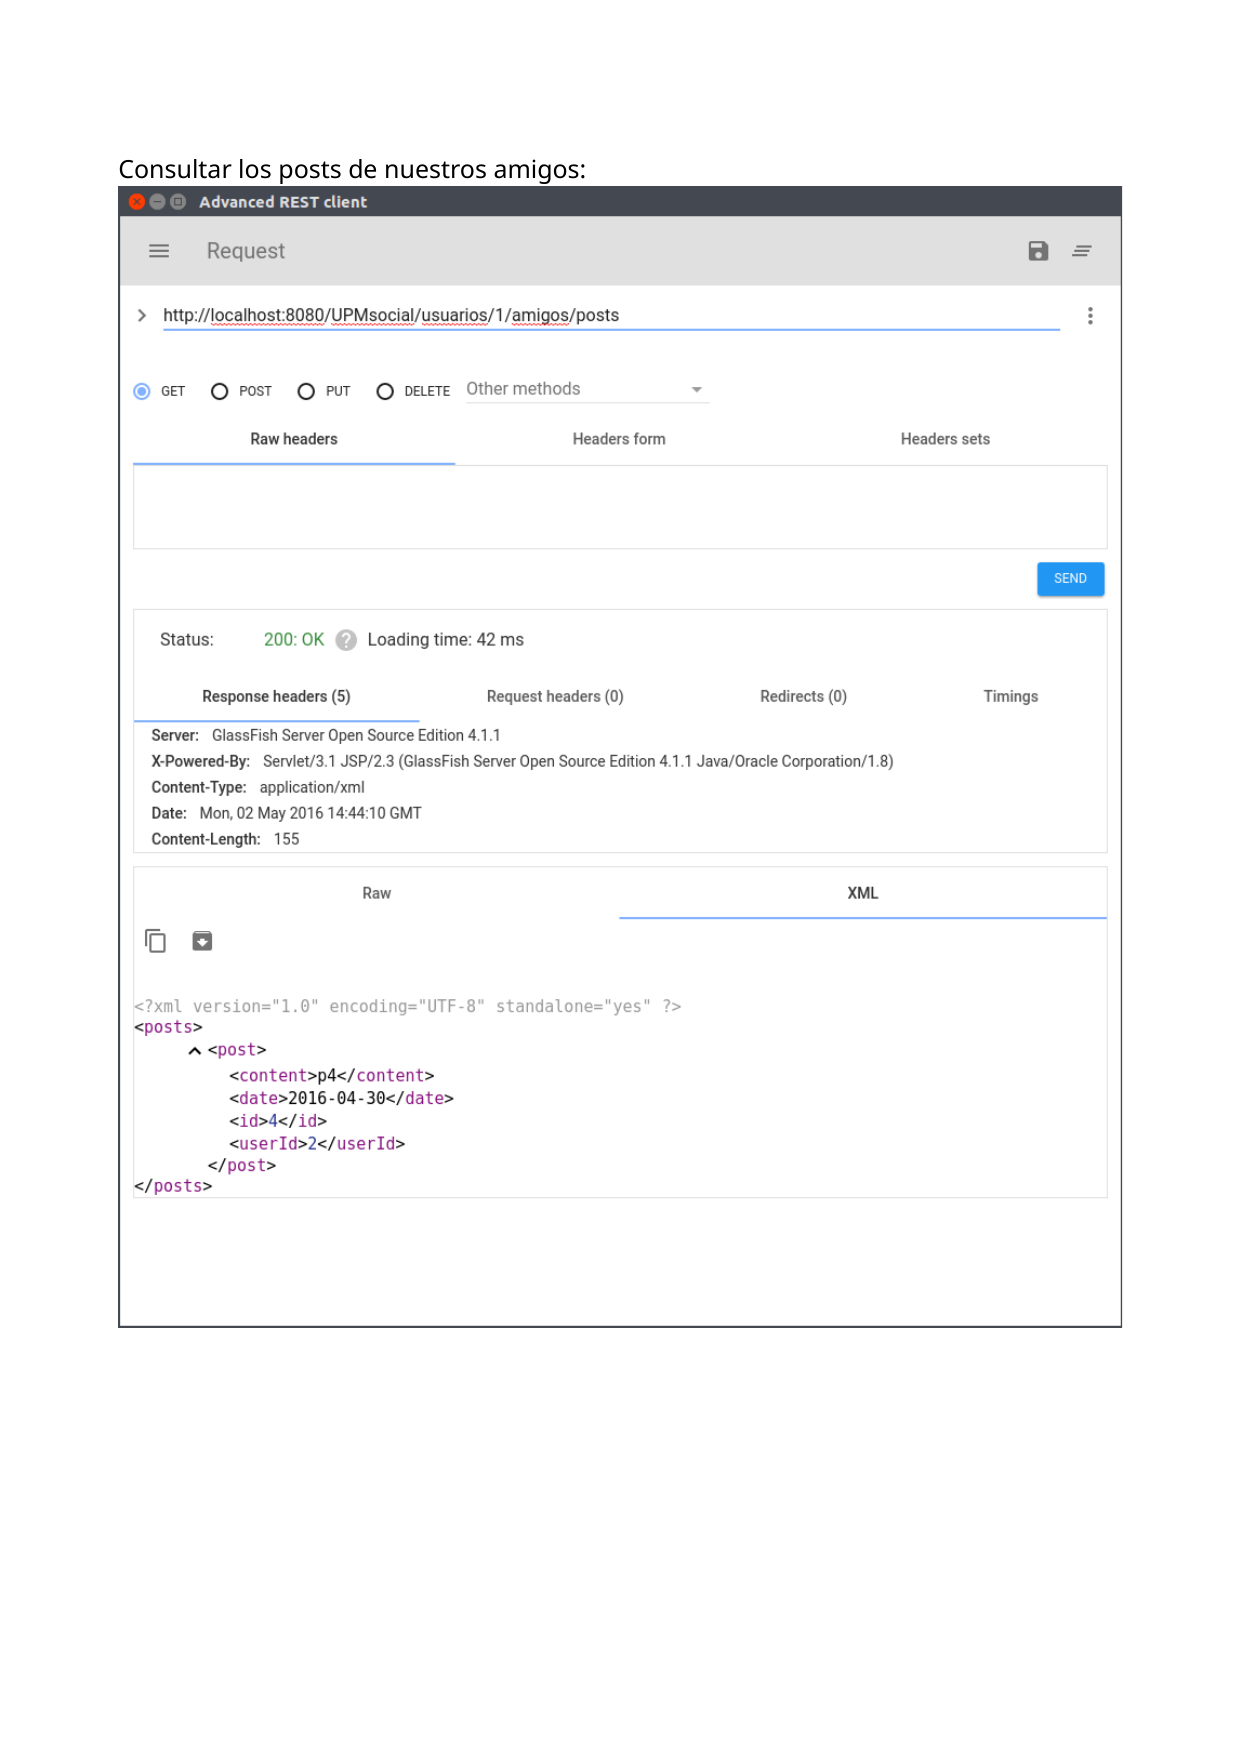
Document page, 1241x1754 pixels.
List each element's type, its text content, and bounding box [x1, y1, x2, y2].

picture [118, 186, 1123, 1328]
text Consultar los posts de nuestros amigos: [118, 152, 1122, 186]
